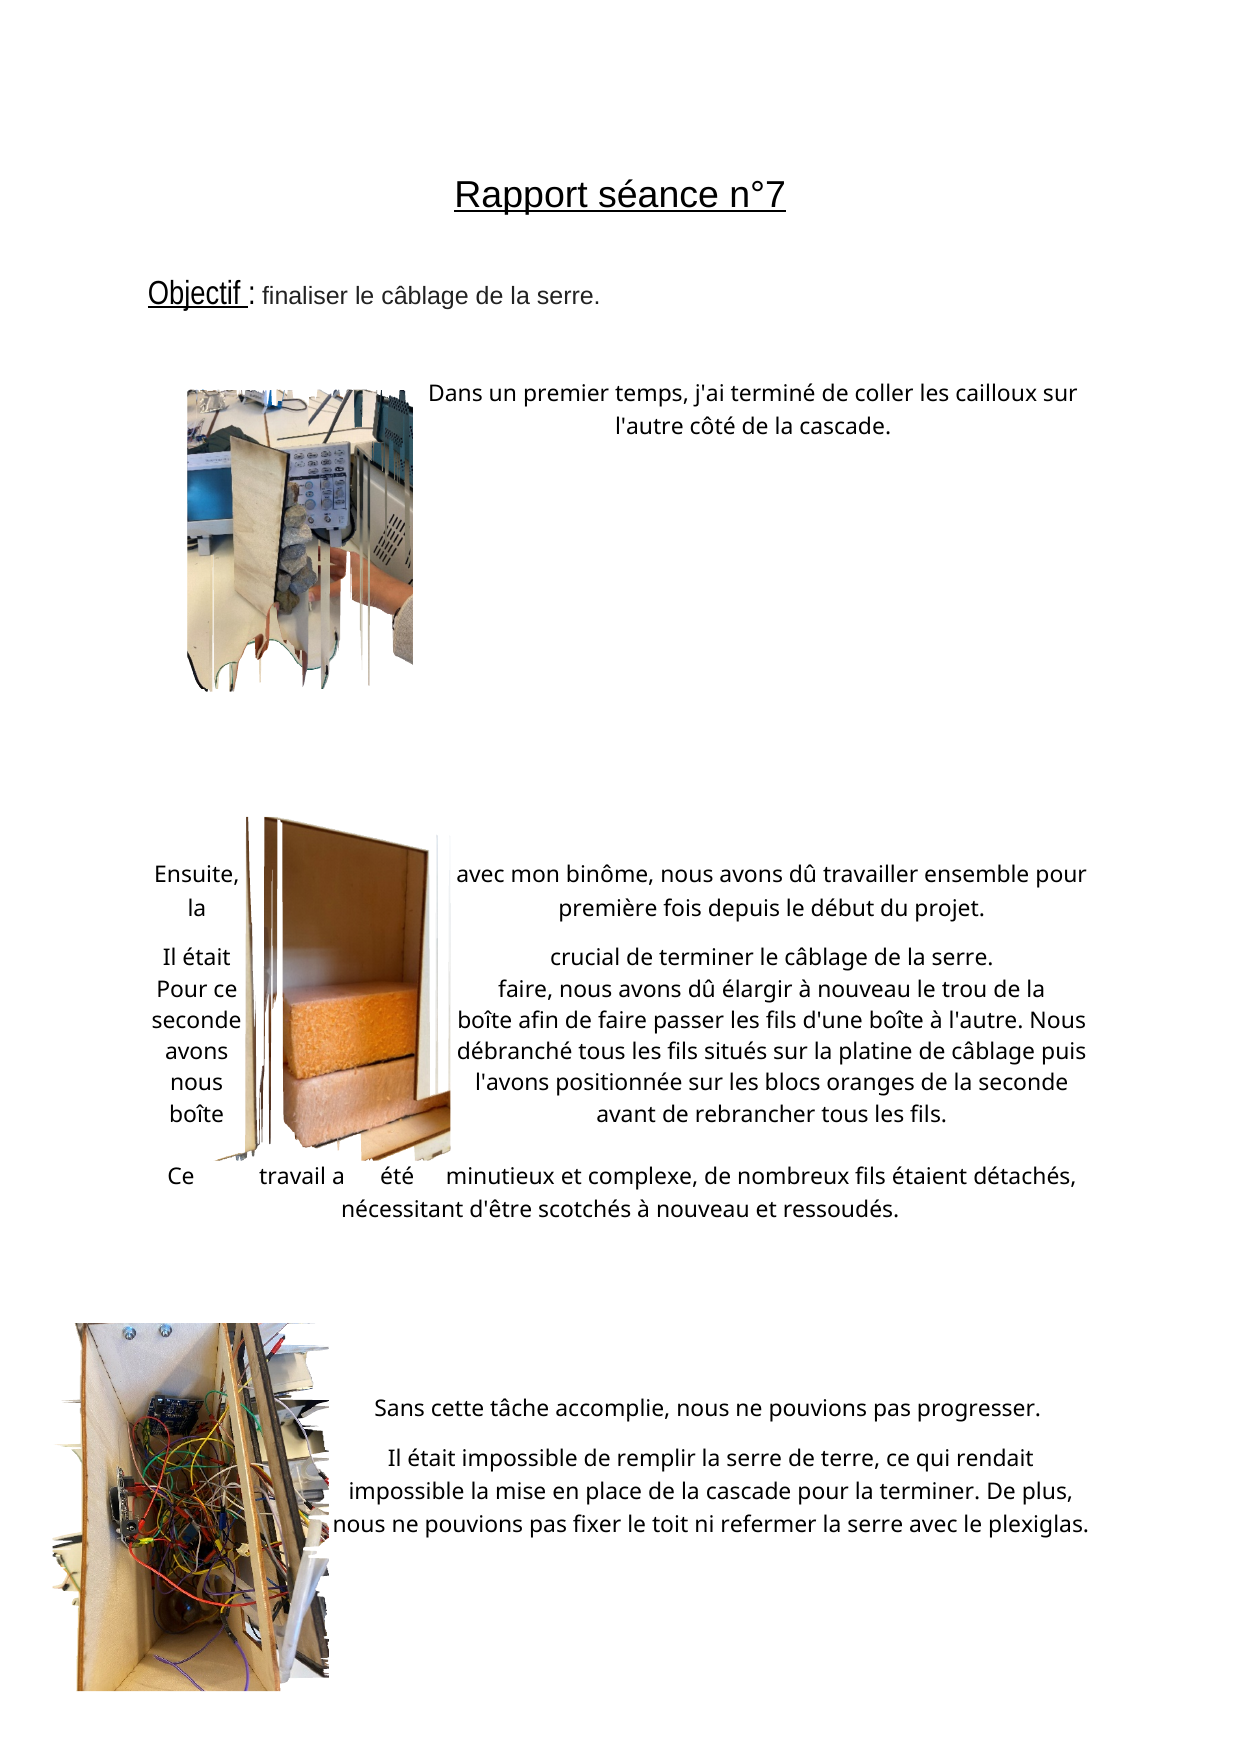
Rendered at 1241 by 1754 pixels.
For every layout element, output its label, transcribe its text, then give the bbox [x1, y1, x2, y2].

text crucial de terminer le câblage de la serre. [451, 941, 1093, 973]
text Il était [148, 941, 245, 973]
text Pour ce faire, nous avons dû élargir à nouveau le trou de la seconde boîte afin de faire passer les fils d'une boîte à l'autre. Nous avons débranché tous les fils situés sur la platine de câblage puis nous l'avons positionnée sur les blocs oranges de la seconde boîte avant de rebrancher tous les fils. [451, 973, 1093, 1129]
text Il était impossible de remplir la serre de terre, ce qui rendait impossible la mise en place de la cascade pour la terminer. De plus, nous ne pouvions pas fixer le toit ni refermer la serre avec le plexiglas. [309, 1442, 1093, 1540]
text Ensuite, avec mon binôme, nous avons dû travailler ensemble pour la première fois depuis le début du projet. [148, 858, 245, 923]
text Pour ce faire, nous avons dû élargir à nouveau le trou de la seconde boîte afin de faire passer les fils d'une boîte à l'autre. Nous avons débranché tous les fils situés sur la platine de câblage puis nous l'avons positionnée sur les blocs oranges de la seconde boîte avant de rebrancher tous les fils. [148, 973, 245, 1129]
text Ensuite, avec mon binôme, nous avons dû travailler ensemble pour la première fois depuis le début du projet. [451, 858, 1093, 923]
text Sans cette tâche accomplie, nous ne pouvions pas progresser. [281, 1392, 1093, 1424]
text Ce travail a été minutieux et complexe, de nombreux fils étaient détachés, nécessitant d'être scotchés à nouveau et ressoudés. [148, 1160, 1093, 1224]
text Objectif : finaliser le câblage de la serre. [148, 273, 1093, 311]
text Dans un premier temps, j'ai terminé de coller les cailloux sur l'autre côté de la cascade. [148, 377, 1093, 442]
text Rapport séance n°7 [148, 173, 1093, 216]
